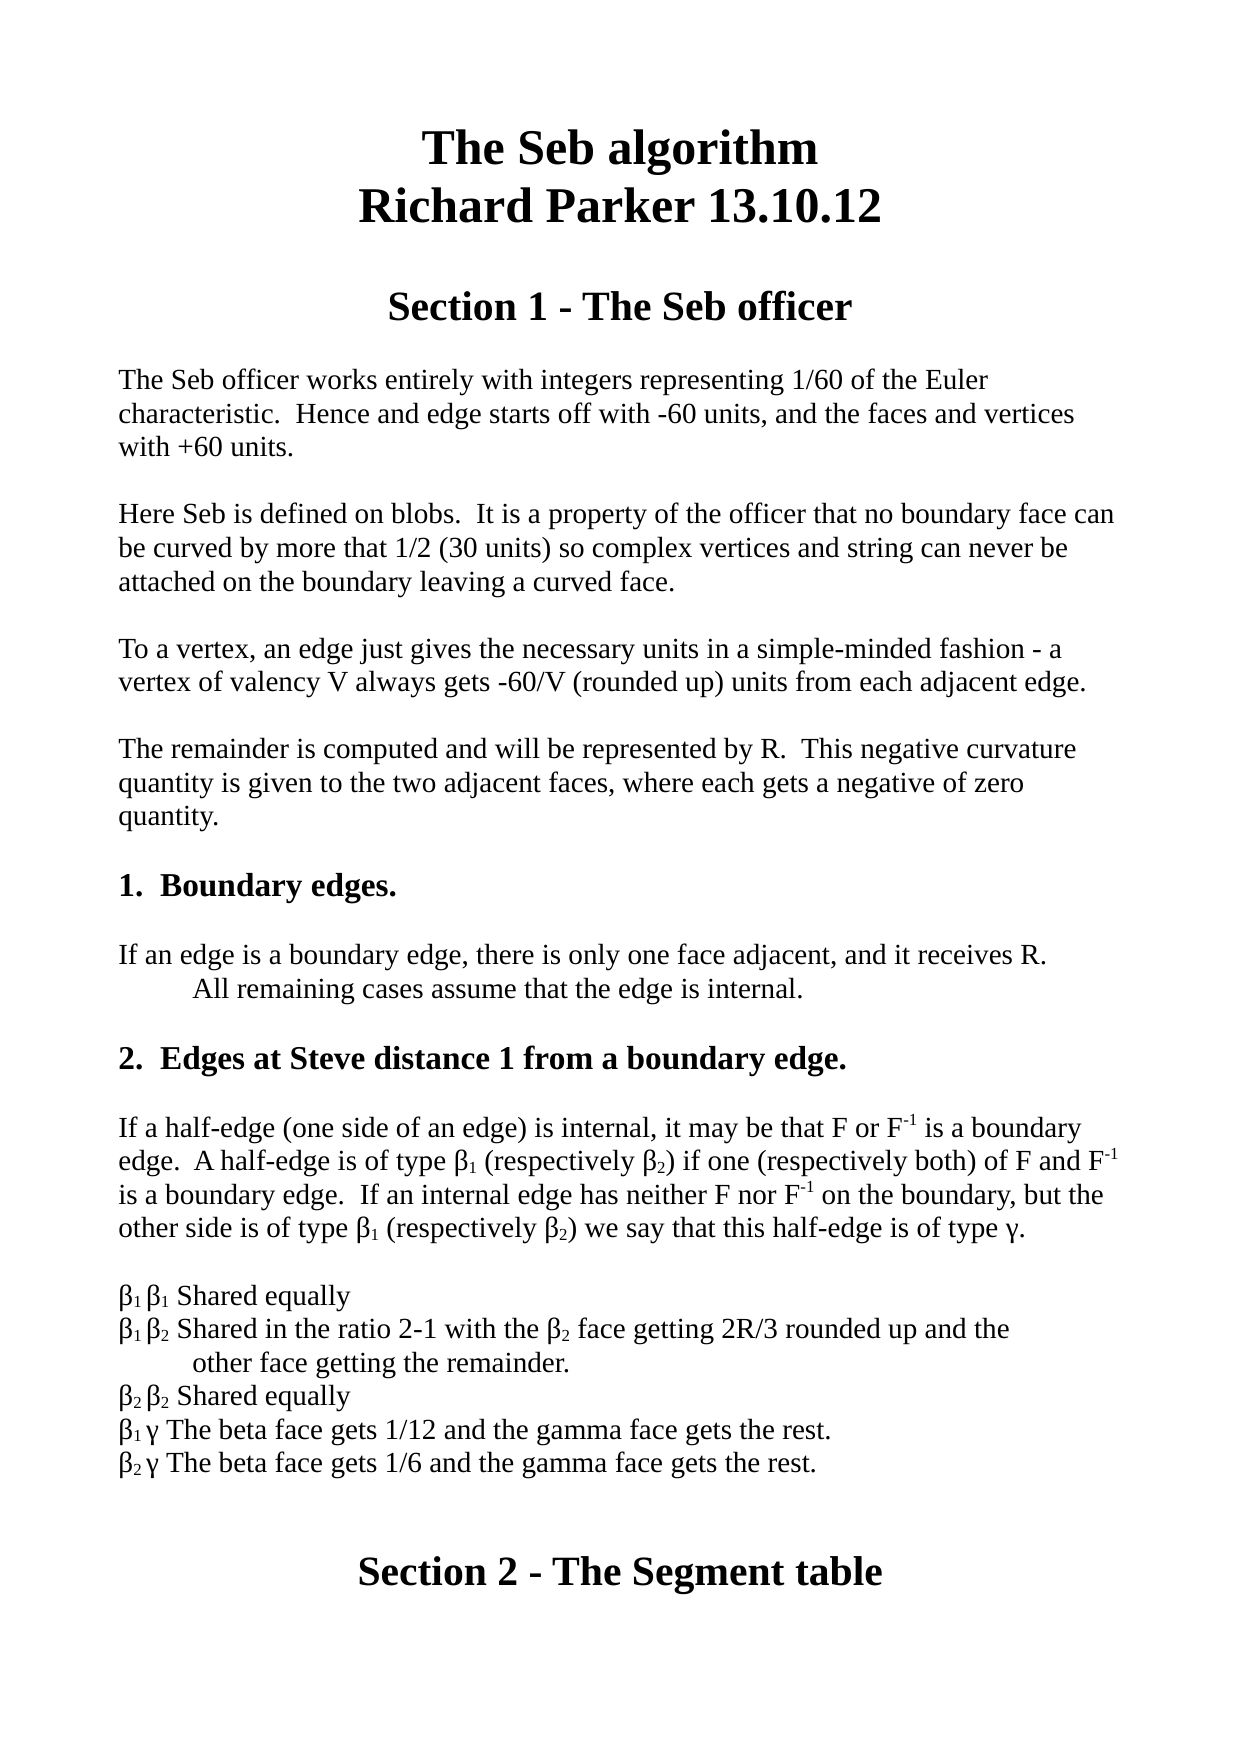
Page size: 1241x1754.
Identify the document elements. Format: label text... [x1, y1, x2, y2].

text Here Seb is defined on blobs. It is a property of the officer that no boundary face can be curved by more that 1/2 (30 units) so complex vertices and string can never be attached on the boundary leaving a curved face. [118, 497, 1122, 597]
text To a vertex, an edge just gives the necessary units in a simple-minded fashion - a vertex of valency V always gets -60/V (rounded up) units from each adjacent edge. [118, 631, 1122, 698]
text β2 γ The beta face gets 1/6 and the gamma face gets the rest. [118, 1445, 1122, 1479]
text Richard Parker 13.10.12 [118, 176, 1122, 233]
text 1. Boundary edges. [118, 866, 1122, 904]
text other face getting the remainder. [118, 1345, 1122, 1378]
text Section 1 - The Seb officer [118, 281, 1122, 329]
text β1 β1 Shared equally [118, 1278, 1122, 1311]
text If a half-edge (one side of an edge) is internal, it may be that F or F-1 is a boundary edge. A half-edge is of type β1 (respectively β2) if one (respectively both) of F and F-1 is a boundary edge. If an internal edge has neither F nor F-1 on the boundary, but the other side is of type β1 (respectively β2) we say that this half-edge is of type γ. [118, 1110, 1122, 1244]
text β1 β2 Shared in the ratio 2-1 with the β2 face getting 2R/3 rounded up and the [118, 1311, 1122, 1345]
text Section 2 - The Segment table [118, 1546, 1122, 1594]
text The Seb algorithm [118, 118, 1122, 176]
text β2 β2 Shared equally [118, 1378, 1122, 1412]
text All remaining cases assume that the edge is internal. [118, 971, 1122, 1004]
text If an edge is a boundary edge, there is only one face adjacent, and it receives R. [118, 937, 1122, 971]
text The Seb officer works entirely with integers representing 1/60 of the Euler characteristic. Hence and edge starts off with -60 units, and the faces and vertices with +60 units. [118, 362, 1122, 463]
text β1 γ The beta face gets 1/12 and the gamma face gets the rest. [118, 1412, 1122, 1445]
text 2. Edges at Steve distance 1 from a boundary edge. [118, 1038, 1122, 1076]
text The remainder is computed and will be represented by R. This negative curvature quantity is given to the two adjacent faces, where each gets a negative of zero quantity. [118, 731, 1122, 832]
